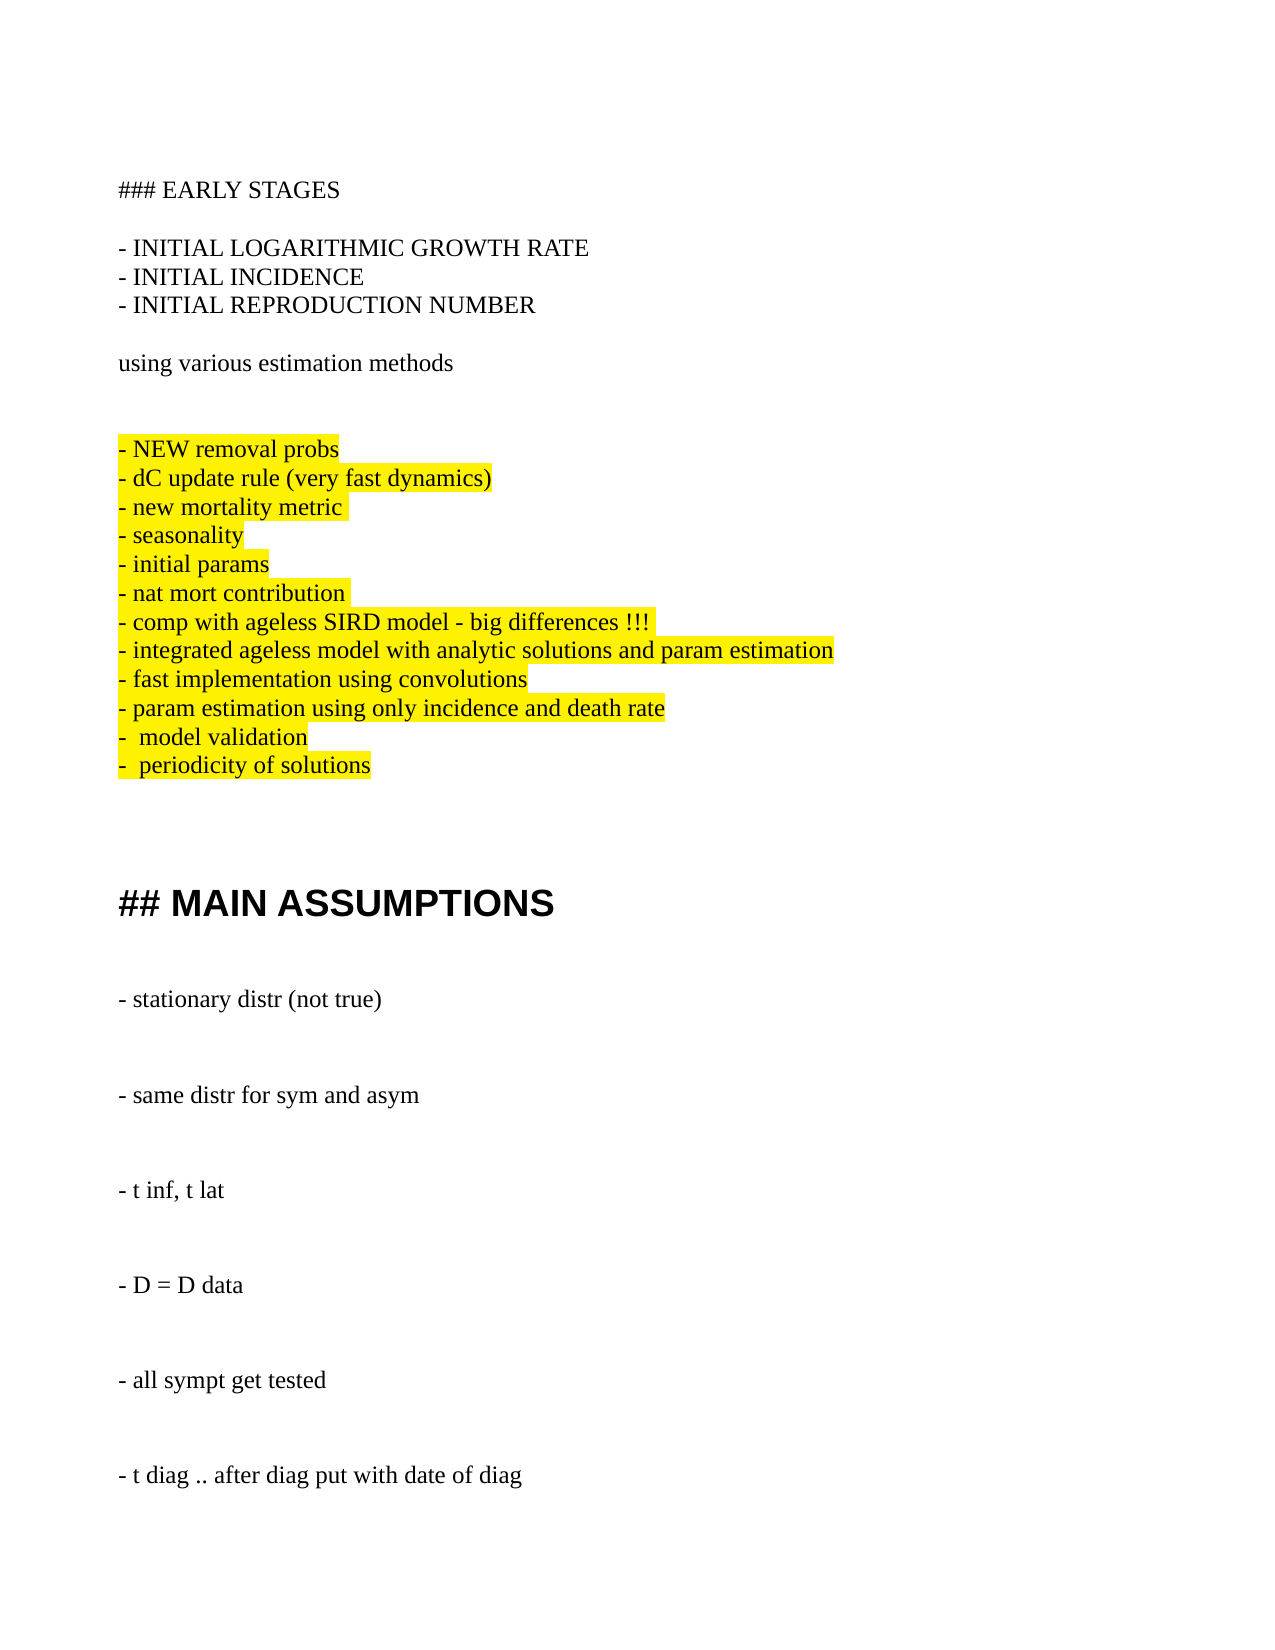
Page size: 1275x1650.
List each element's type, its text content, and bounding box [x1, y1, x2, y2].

text - t diag .. after diag put with date of diag [118, 1461, 1157, 1489]
text - initial params [118, 549, 1157, 578]
text - same distr for sym and asym [118, 1080, 1157, 1108]
text ### EARLY STAGES [118, 176, 1157, 204]
text - integrated ageless model with analytic solutions and param estimation [118, 636, 1157, 664]
text - nat mort contribution [118, 578, 1157, 607]
text - INITIAL REPRODUCTION NUMBER [118, 291, 1157, 319]
text - comp with ageless SIRD model - big differences !!! [118, 607, 1157, 636]
text - all sympt get tested [118, 1365, 1157, 1394]
text - model validation [118, 722, 1157, 751]
text - dC update rule (very fast dynamics) [118, 463, 1157, 492]
text - INITIAL LOGARITHMIC GROWTH RATE [118, 233, 1157, 262]
text - fast implementation using convolutions [118, 664, 1157, 693]
text - D = D data [118, 1270, 1157, 1299]
text - NEW removal probs [118, 434, 1157, 463]
text - INITIAL INCIDENCE [118, 262, 1157, 291]
text - t inf, t lat [118, 1175, 1157, 1204]
text - stationary distr (not true) [118, 984, 1157, 1013]
text using various estimation methods [118, 348, 1157, 377]
text - periodicity of solutions [118, 751, 1157, 779]
text - new mortality metric [118, 492, 1157, 521]
text - seasonality [118, 521, 1157, 549]
subtitle ## MAIN ASSUMPTIONS [118, 881, 1157, 924]
text - param estimation using only incidence and death rate [118, 693, 1157, 722]
